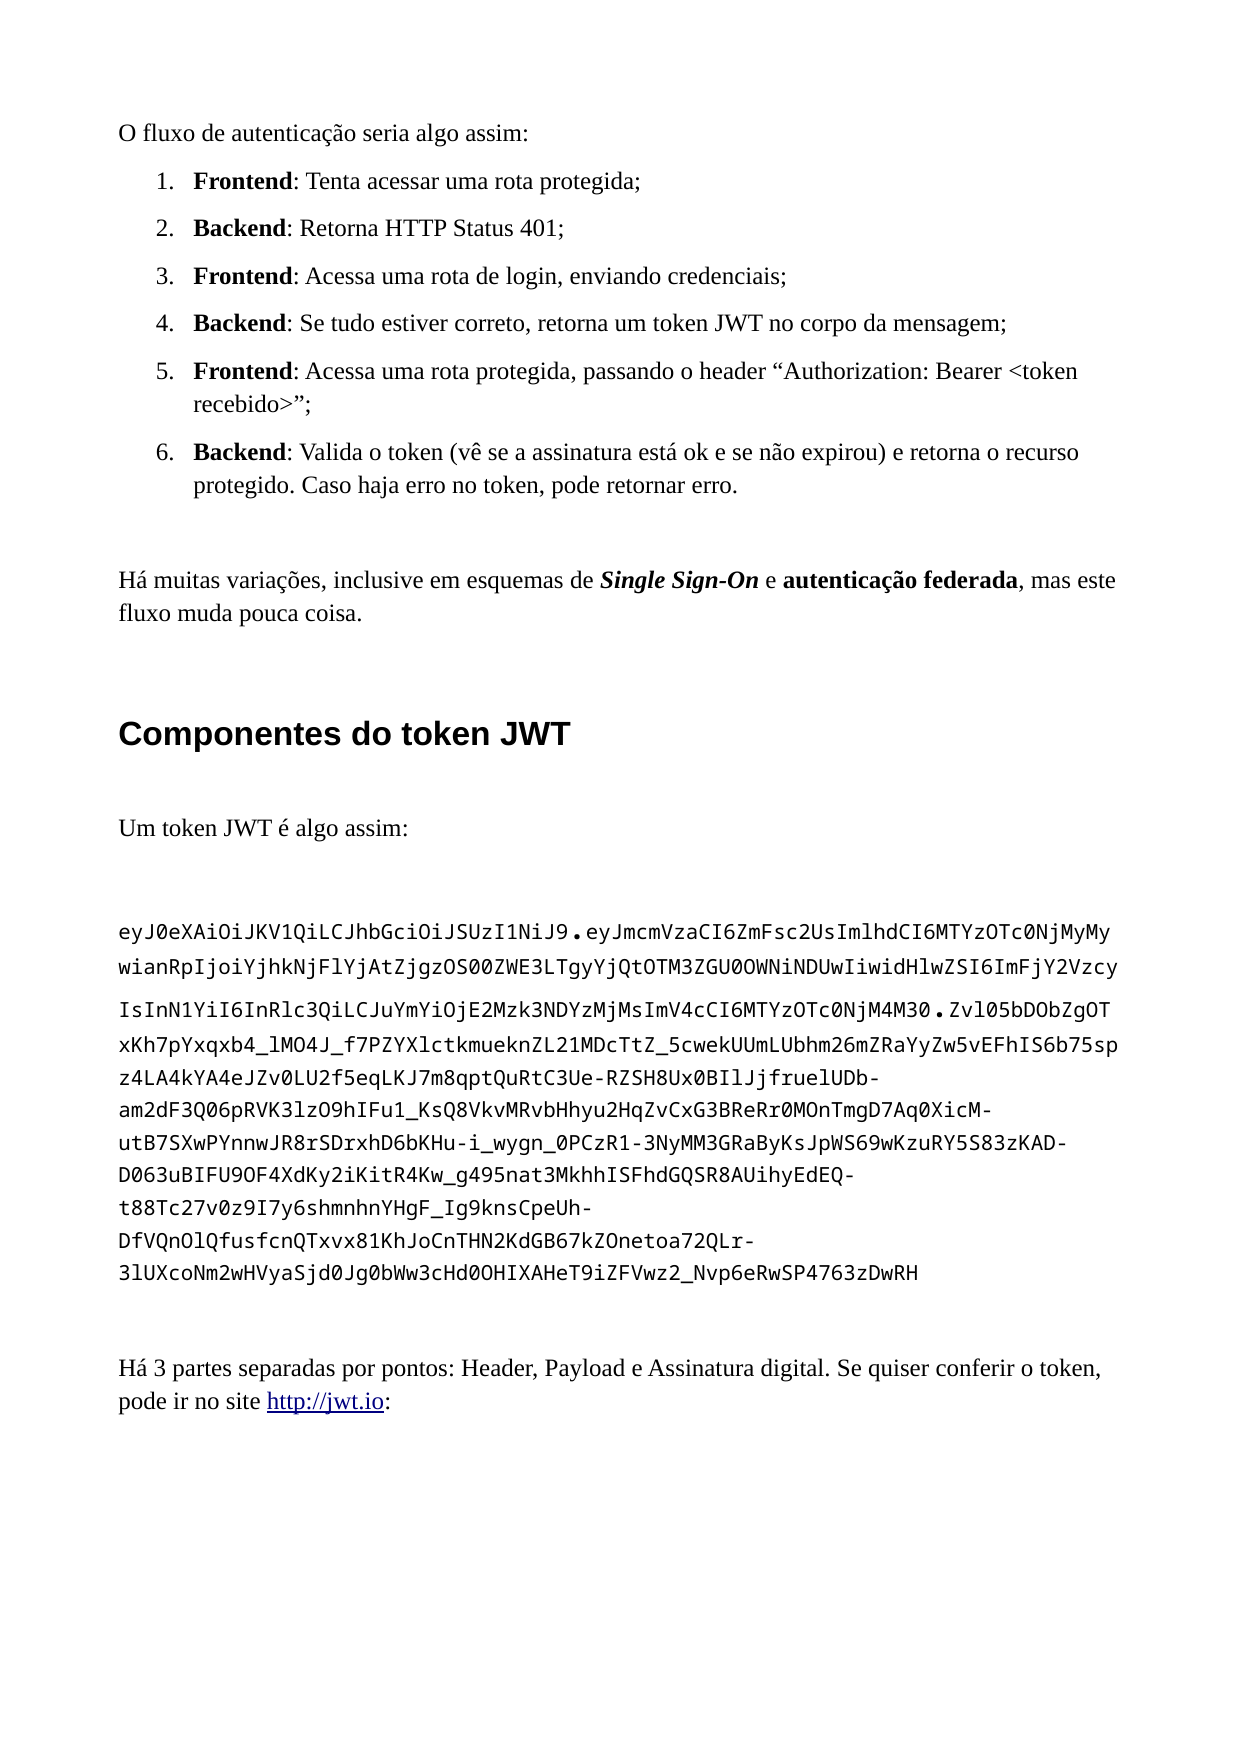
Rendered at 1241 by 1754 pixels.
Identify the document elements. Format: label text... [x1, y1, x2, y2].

list Backend: Valida o token (vê se a assinatura está ok e se não expirou) e retorna o recurso protegido. Caso haja erro no token, pode retornar erro. [156, 437, 1122, 498]
text Há 3 partes separadas por pontos: Header, Payload e Assinatura digital. Se quiser conferir o token, pode ir no site http://jwt.io: [118, 1353, 1122, 1415]
list Backend: Se tudo estiver correto, retorna um token JWT no corpo da mensagem; [156, 308, 1122, 337]
subtitle Componentes do token JWT [118, 714, 1122, 753]
list Frontend: Acessa uma rota de login, enviando credenciais; [156, 261, 1122, 290]
list Frontend: Tenta acessar uma rota protegida; [156, 166, 1122, 194]
text Um token JWT é algo assim: [118, 813, 1122, 842]
text Há muitas variações, inclusive em esquemas de Single Sign-On e autenticação federada, mas este fluxo muda pouca coisa. [118, 565, 1122, 627]
list Frontend: Acessa uma rota protegida, passando o header “Authorization: Bearer <token recebido>”; [156, 356, 1122, 418]
text eyJ0eXAiOiJKV1QiLCJhbGciOiJSUzI1NiJ9.eyJmcmVzaCI6ZmFsc2UsImlhdCI6MTYzOTc0NjMyMywianRpIjoiYjhkNjFlYjAtZjgzOS00ZWE3LTgyYjQtOTM3ZGU0OWNiNDUwIiwidHlwZSI6ImFjY2VzcyIsInN1YiI6InRlc3QiLCJuYmYiOjE2Mzk3NDYzMjMsImV4cCI6MTYzOTc0NjM4M30.Zvl05bDObZgOTxKh7pYxqxb4_lMO4J_f7PZYXlctkmueknZL21MDcTtZ_5cwekUUmLUbhm26mZRaYyZw5vEFhIS6b75spz4LA4kYA4eJZv0LU2f5eqLKJ7m8qptQuRtC3Ue-RZSH8Ux0BIlJjfruelUDb-am2dF3Q06pRVK3lzO9hIFu1_KsQ8VkvMRvbHhyu2HqZvCxG3BReRr0MOnTmgD7Aq0XicM-utB7SXwPYnnwJR8rSDrxhD6bKHu-i_wygn_0PCzR1-3NyMM3GRaByKsJpWS69wKzuRY5S83zKAD-D063uBIFU9OF4XdKy2iKitR4Kw_g495nat3MkhhISFhdGQSR8AUihyEdEQ-t88Tc27v0z9I7y6shmnhnYHgF_Ig9knsCpeUh-DfVQnOlQfusfcnQTxvx81KhJoCnTHN2KdGB67kZOnetoa72QLr-3lUXcoNm2wHVyaSjd0Jg0bWw3cHd0OHIXAHeT9iZFVwz2_Nvp6eRwSP4763zDwRH [118, 908, 1122, 1287]
text O fluxo de autenticação seria algo assim: [118, 118, 1122, 147]
list Backend: Retorna HTTP Status 401; [156, 213, 1122, 242]
